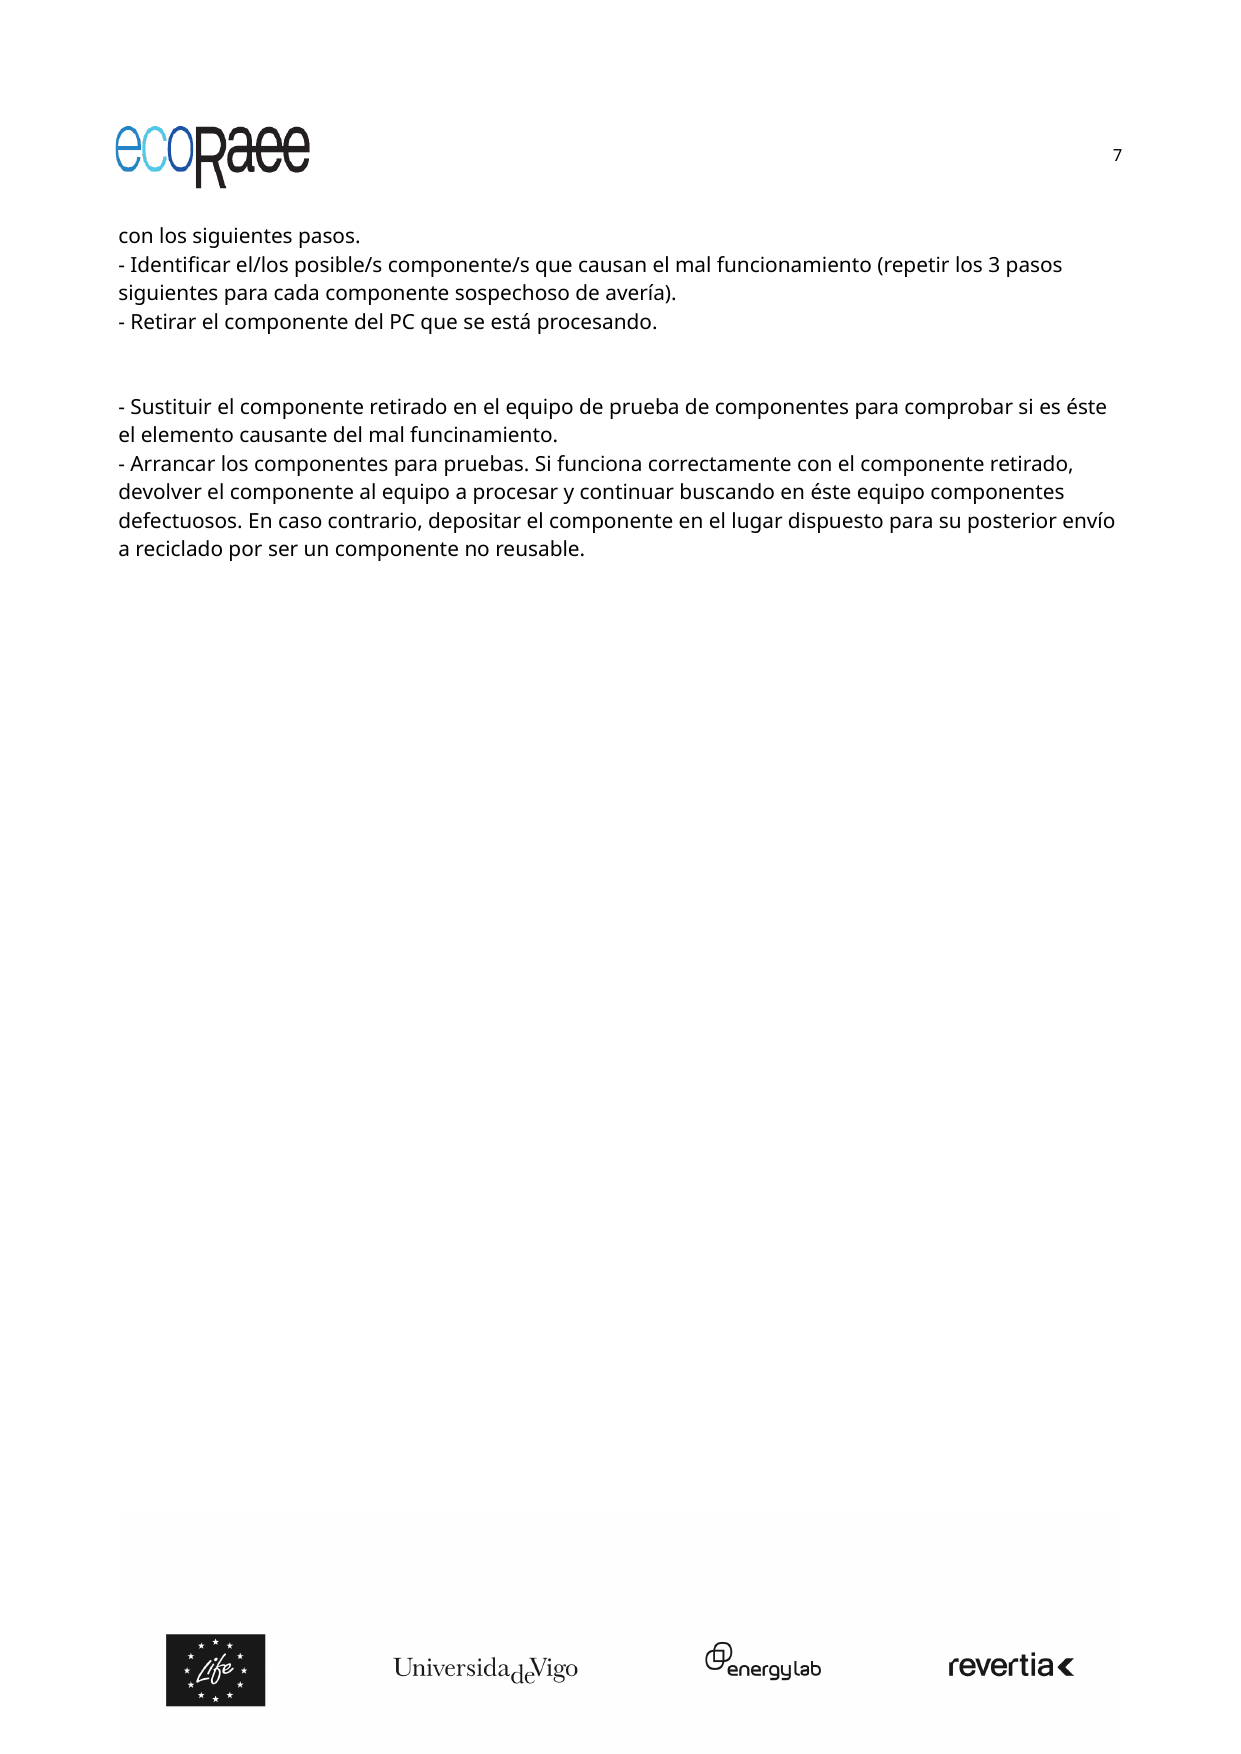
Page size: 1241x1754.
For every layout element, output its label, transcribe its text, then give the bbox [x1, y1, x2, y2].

text - Retirar el componente del PC que se está procesando. [118, 307, 1122, 335]
picture [114, 124, 311, 190]
text - Arrancar los componentes para pruebas. Si funciona correctamente con el componente retirado, devolver el componente al equipo a procesar y continuar buscando en éste equipo componentes defectuosos. En caso contrario, depositar el componente en el lugar dispuesto para su posterior envío a reciclado por ser un componente no reusable. [118, 449, 1122, 563]
text - Sustituir el componente retirado en el equipo de prueba de componentes para comprobar si es éste el elemento causante del mal funcinamiento. [118, 392, 1122, 449]
text con los siguientes pasos. [118, 221, 1122, 250]
text - Identificar el/los posible/s componente/s que causan el mal funcionamiento (repetir los 3 pasos siguientes para cada componente sospechoso de avería). [118, 250, 1122, 307]
picture [118, 1514, 1123, 1754]
